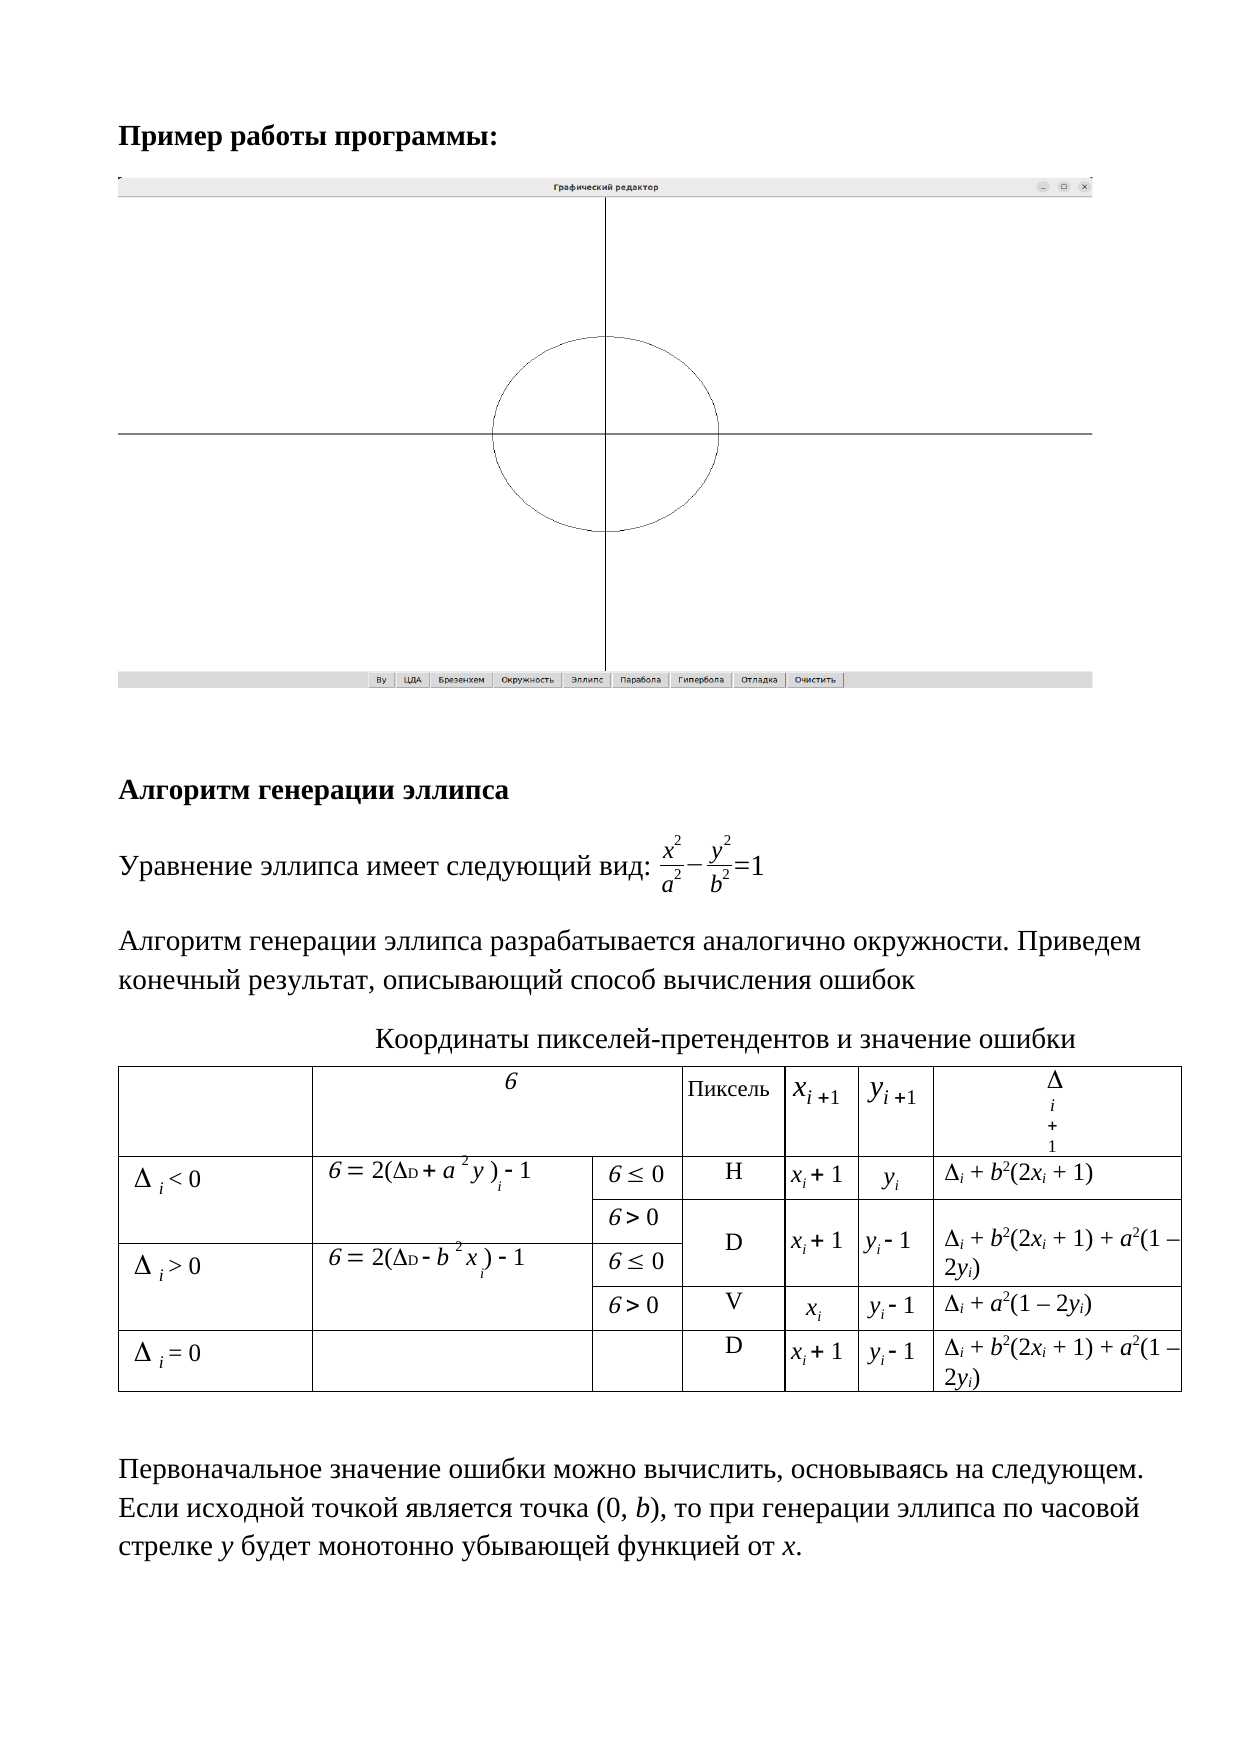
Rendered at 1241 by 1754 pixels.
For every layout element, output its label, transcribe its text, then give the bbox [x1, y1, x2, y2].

text Алгоритм генерации эллипса [118, 772, 1152, 806]
table_cell   0 [593, 1200, 682, 1243]
table_header yi 1 [859, 1067, 933, 1156]
table_cell H [683, 1157, 784, 1199]
table_cell  i > 0 [119, 1244, 312, 1330]
table_header Пиксель [683, 1067, 784, 1156]
text Первоначальное значение ошибки можно вычислить, основываясь на следующем. Если исходной точкой является точка (0, b), то при генерации эллипса по часовой стрелке y будет монотонно убывающей функцией от x. [118, 1451, 1152, 1562]
table_cell [593, 1331, 682, 1391]
table_cell xi [786, 1287, 858, 1330]
table_cell  i = 0 [119, 1331, 312, 1391]
table_cell   2(D  a 2 y )  1 i [313, 1157, 592, 1243]
table_cell V [683, 1287, 784, 1330]
table_header i  1 [934, 1067, 1181, 1156]
table_header [119, 1067, 312, 1156]
table_cell i + b2(2xi + 1) [934, 1157, 1181, 1199]
table_cell  i < 0 [119, 1157, 312, 1243]
table_cell   0 [593, 1244, 682, 1286]
table_cell yi  1 [859, 1287, 933, 1330]
text Уравнение эллипса имеет следующий вид: =1 [118, 832, 1152, 898]
table_cell   0 [593, 1157, 682, 1199]
table_cell [313, 1331, 592, 1391]
text Алгоритм генерации эллипса разрабатывается аналогично окружности. Приведем конечный результат, описывающий способ вычисления ошибок [118, 923, 1152, 996]
table_cell D [683, 1200, 784, 1286]
table_cell i + b2(2xi + 1) + a2(1 – 2yi) [934, 1331, 1181, 1391]
table_cell   0 [593, 1287, 682, 1330]
table_cell D [683, 1331, 784, 1391]
table_cell xi  1 [786, 1157, 858, 1199]
table_cell i + b2(2xi + 1) + a2(1 – 2yi) [934, 1200, 1181, 1286]
table_cell yi [859, 1157, 933, 1199]
table_cell yi  1 [859, 1331, 933, 1391]
table_header xi 1 [786, 1067, 858, 1156]
text Координаты пикселей-претендентов и значение ошибки [375, 1021, 1152, 1055]
picture [118, 177, 1093, 688]
table_cell   2(D  b 2 x )  1 i [313, 1244, 592, 1330]
table_cell xi  1 [786, 1200, 858, 1286]
table_cell xi  1 [786, 1331, 858, 1391]
table_cell i + a2(1 – 2yi) [934, 1287, 1181, 1330]
table_cell yi  1 [859, 1200, 933, 1286]
table_header  [313, 1067, 682, 1156]
text Пример работы программы: [118, 118, 1152, 152]
